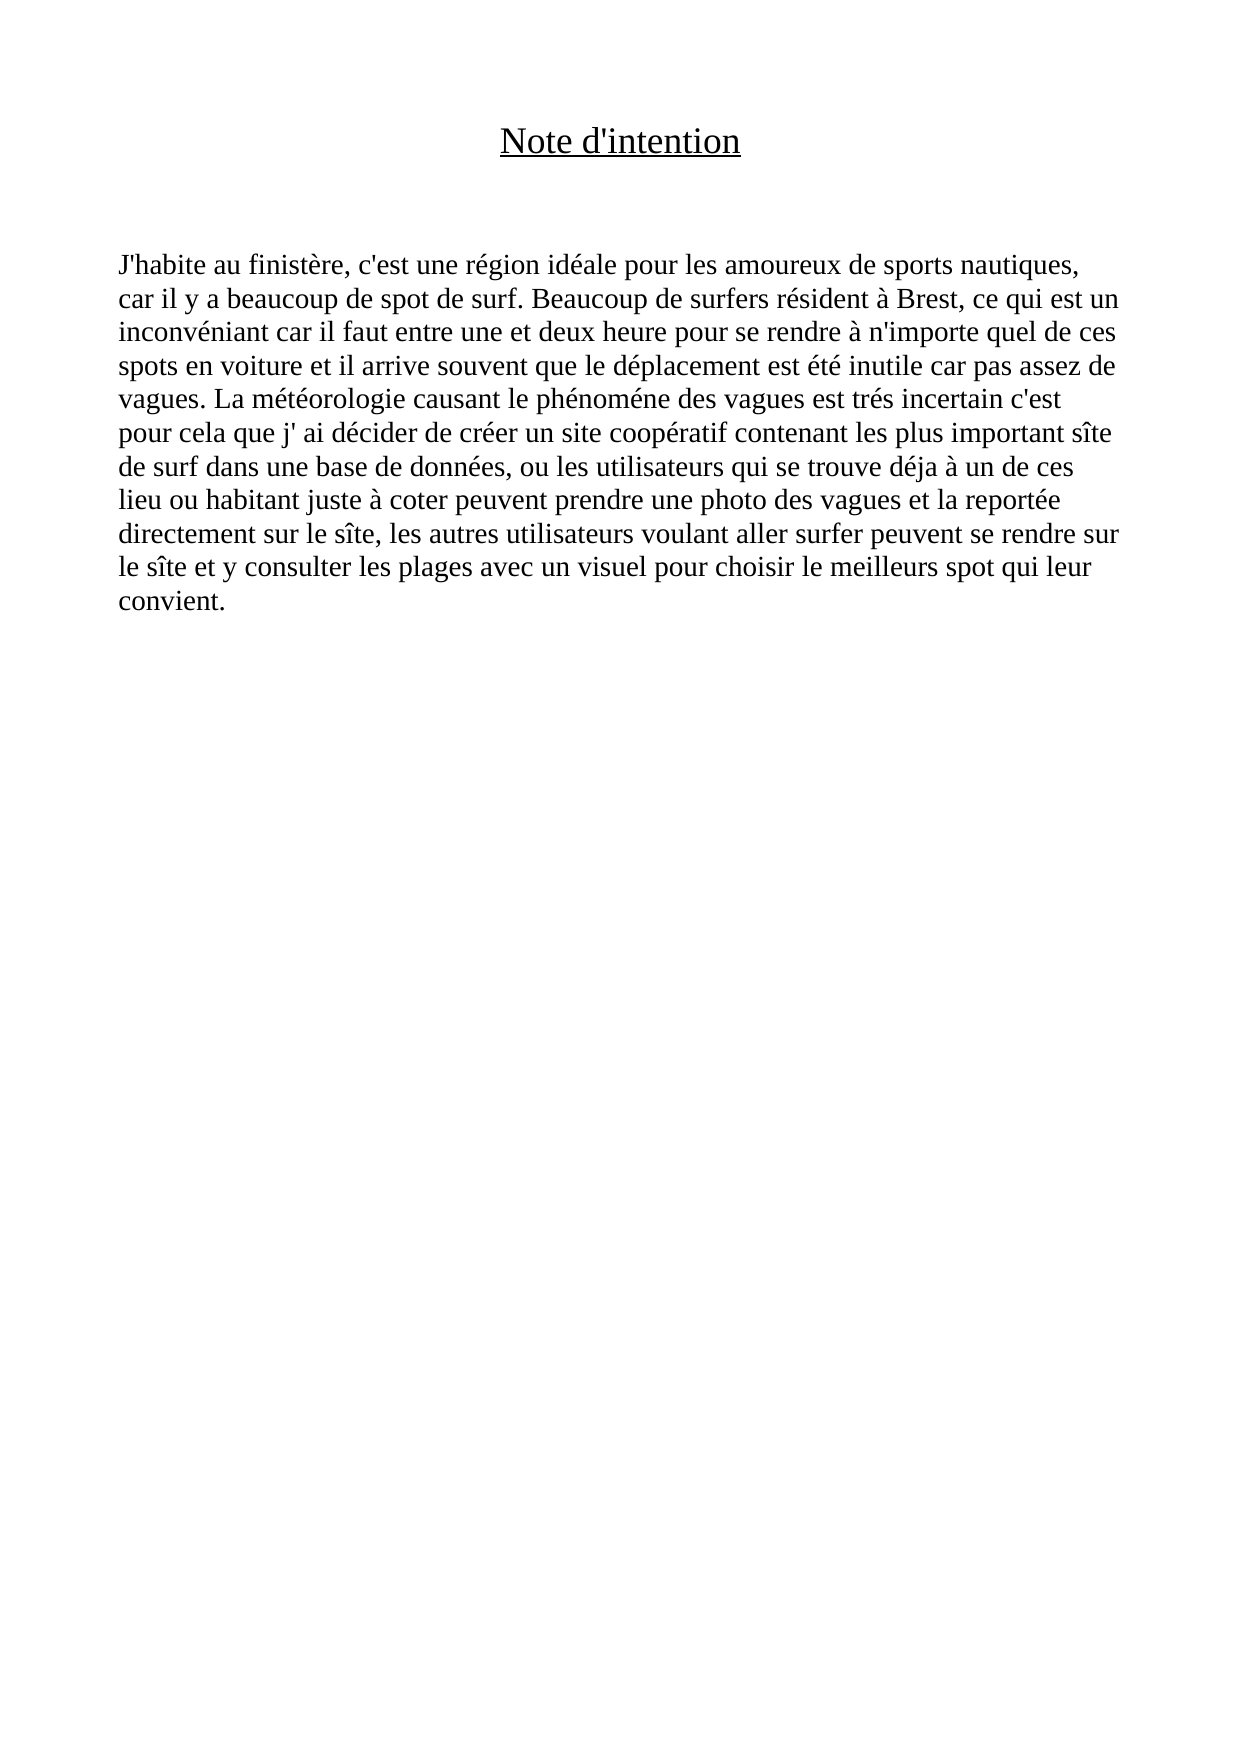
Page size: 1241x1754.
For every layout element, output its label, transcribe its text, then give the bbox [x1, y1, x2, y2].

text J'habite au finistère, c'est une région idéale pour les amoureux de sports nautiques, car il y a beaucoup de spot de surf. Beaucoup de surfers résident à Brest, ce qui est un inconvéniant car il faut entre une et deux heure pour se rendre à n'importe quel de ces spots en voiture et il arrive souvent que le déplacement est été inutile car pas assez de vagues. La météorologie causant le phénoméne des vagues est trés incertain c'est pour cela que j' ai décider de créer un site coopératif contenant les plus important sîte de surf dans une base de données, ou les utilisateurs qui se trouve déja à un de ces lieu ou habitant juste à coter peuvent prendre une photo des vagues et la reportée directement sur le sîte, les autres utilisateurs voulant aller surfer peuvent se rendre sur le sîte et y consulter les plages avec un visuel pour choisir le meilleurs spot qui leur convient. [118, 247, 1122, 616]
text Note d'intention [118, 118, 1122, 161]
